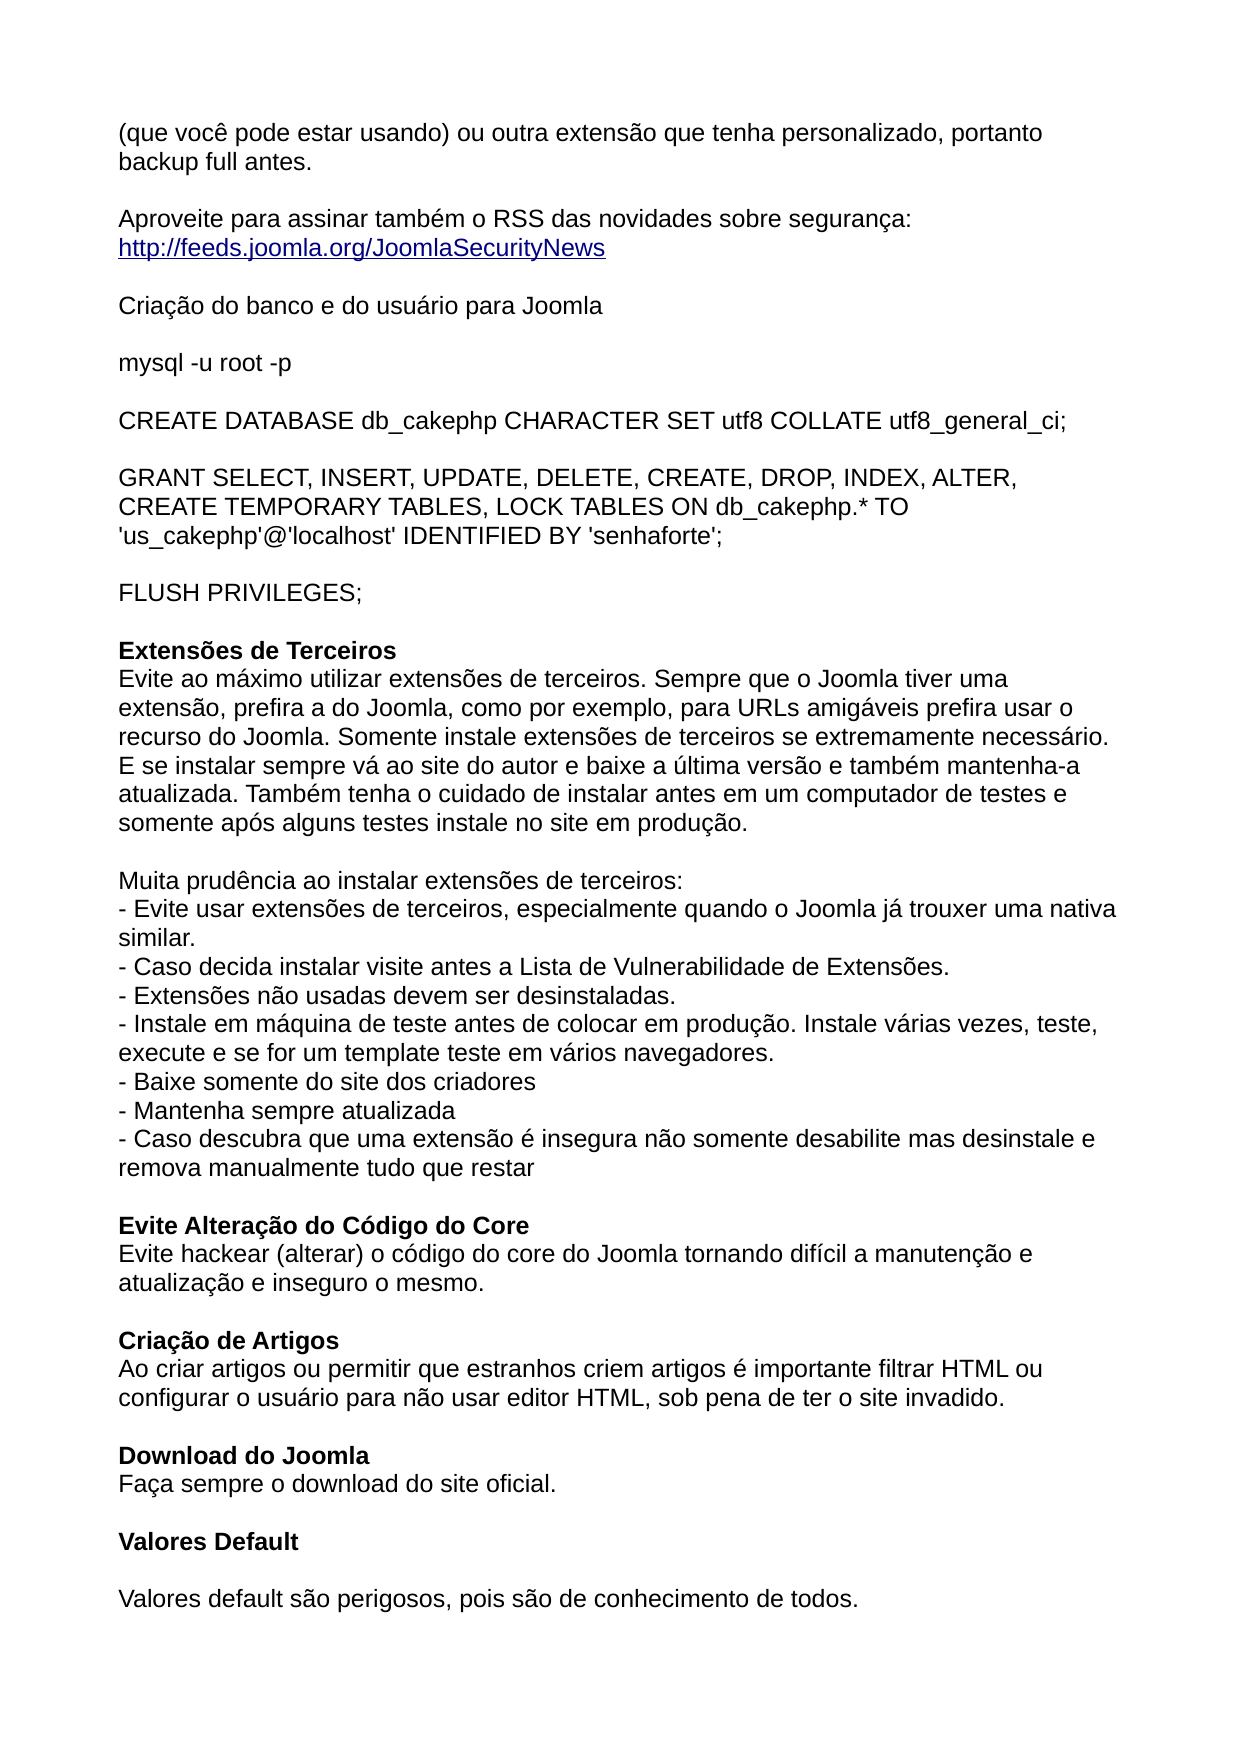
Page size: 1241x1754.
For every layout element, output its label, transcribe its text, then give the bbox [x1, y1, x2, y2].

text - Instale em máquina de teste antes de colocar em produção. Instale várias vezes, teste, execute e se for um template teste em vários navegadores. [118, 1009, 1122, 1067]
text http://feeds.joomla.org/JoomlaSecurityNews [118, 233, 1122, 262]
text Ao criar artigos ou permitir que estranhos criem artigos é importante filtrar HTML ou configurar o usuário para não usar editor HTML, sob pena de ter o site invadido. [118, 1354, 1122, 1412]
text Evite Alteração do Código do Core [118, 1211, 1122, 1239]
text - Extensões não usadas devem ser desinstaladas. [118, 981, 1122, 1009]
text Download do Joomla [118, 1441, 1122, 1469]
text - Mantenha sempre atualizada [118, 1096, 1122, 1124]
text (que você pode estar usando) ou outra extensão que tenha personalizado, portanto backup full antes. [118, 118, 1122, 176]
text GRANT SELECT, INSERT, UPDATE, DELETE, CREATE, DROP, INDEX, ALTER, CREATE TEMPORARY TABLES, LOCK TABLES ON db_cakephp.* TO 'us_cakephp'@'localhost' IDENTIFIED BY 'senhaforte'; [118, 463, 1122, 549]
text Valores default são perigosos, pois são de conhecimento de todos. [118, 1584, 1122, 1613]
text Criação de Artigos [118, 1326, 1122, 1354]
text Aproveite para assinar também o RSS das novidades sobre segurança: [118, 204, 1122, 233]
text - Evite usar extensões de terceiros, especialmente quando o Joomla já trouxer uma nativa similar. [118, 894, 1122, 952]
text Faça sempre o download do site oficial. [118, 1469, 1122, 1498]
text FLUSH PRIVILEGES; [118, 578, 1122, 607]
text Valores Default [118, 1527, 1122, 1556]
text Extensões de Terceiros [118, 636, 1122, 664]
text mysql -u root -p [118, 348, 1122, 377]
text - Baixe somente do site dos criadores [118, 1067, 1122, 1096]
text - Caso decida instalar visite antes a Lista de Vulnerabilidade de Extensões. [118, 952, 1122, 981]
text Evite ao máximo utilizar extensões de terceiros. Sempre que o Joomla tiver uma extensão, prefira a do Joomla, como por exemplo, para URLs amigáveis prefira usar o recurso do Joomla. Somente instale extensões de terceiros se extremamente necessário. E se instalar sempre vá ao site do autor e baixe a última versão e também mantenha-a atualizada. Também tenha o cuidado de instalar antes em um computador de testes e somente após alguns testes instale no site em produção. [118, 664, 1122, 837]
text Evite hackear (alterar) o código do core do Joomla tornando difícil a manutenção e atualização e inseguro o mesmo. [118, 1239, 1122, 1297]
text Criação do banco e do usuário para Joomla [118, 291, 1122, 319]
text CREATE DATABASE db_cakephp CHARACTER SET utf8 COLLATE utf8_general_ci; [118, 406, 1122, 434]
text Muita prudência ao instalar extensões de terceiros: [118, 866, 1122, 894]
text - Caso descubra que uma extensão é insegura não somente desabilite mas desinstale e remova manualmente tudo que restar [118, 1124, 1122, 1182]
